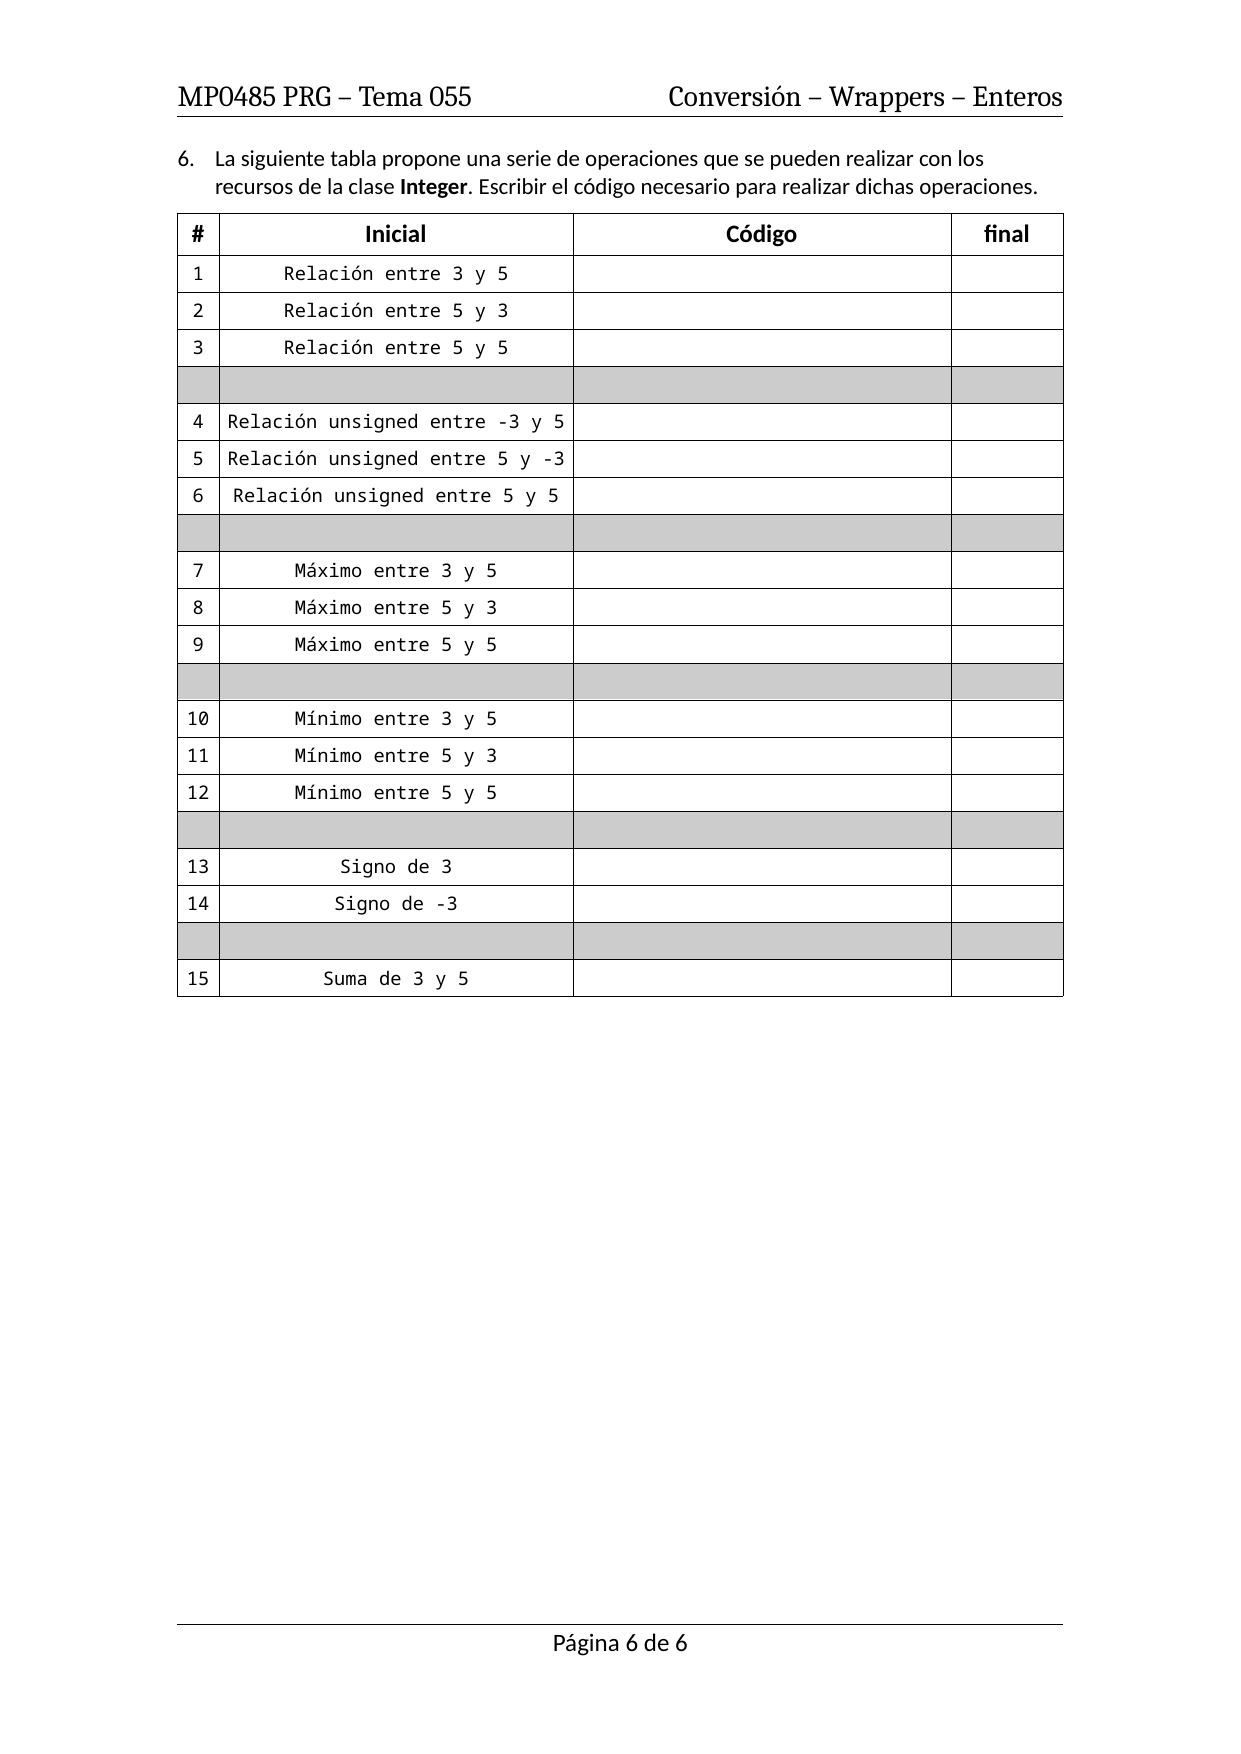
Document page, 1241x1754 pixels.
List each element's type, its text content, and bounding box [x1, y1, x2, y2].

table_cell [574, 404, 951, 440]
table_cell [178, 367, 219, 403]
table_cell [952, 330, 1063, 366]
table_cell 6 [178, 478, 219, 514]
table_cell Relación entre 3 y 5 [220, 256, 573, 292]
table_cell [574, 849, 951, 885]
table_cell [952, 589, 1063, 625]
table_cell [574, 775, 951, 811]
table_cell [574, 478, 951, 514]
table_cell 15 [178, 960, 219, 996]
table_header final [952, 214, 1063, 254]
table_cell 5 [178, 441, 219, 477]
table_header # [178, 214, 219, 254]
table_cell [178, 812, 219, 848]
table_cell Relación entre 5 y 5 [220, 330, 573, 366]
table_cell [952, 849, 1063, 885]
table_cell [574, 293, 951, 329]
table_cell [574, 330, 951, 366]
table_cell Máximo entre 5 y 3 [220, 589, 573, 625]
list La siguiente tabla propone una serie de operaciones que se pueden realizar con los recursos de la clase Integer. Escribir el código necesario para realizar dichas operaciones. [177, 144, 1063, 200]
table_cell Relación unsigned entre 5 y -3 [220, 441, 573, 477]
table_cell 13 [178, 849, 219, 885]
table_cell [220, 515, 573, 551]
table_cell [952, 886, 1063, 922]
table_cell [952, 441, 1063, 477]
table_cell Máximo entre 3 y 5 [220, 552, 573, 588]
table_cell [952, 812, 1063, 848]
table_cell [574, 886, 951, 922]
table_cell [574, 812, 951, 848]
table_header Código [574, 214, 951, 254]
table_cell Mínimo entre 3 y 5 [220, 701, 573, 737]
table_cell [952, 664, 1063, 699]
table_cell [574, 589, 951, 625]
table_cell [952, 256, 1063, 292]
table_cell Relación unsigned entre -3 y 5 [220, 404, 573, 440]
table_cell [220, 812, 573, 848]
table_cell [952, 552, 1063, 588]
table_cell [952, 626, 1063, 662]
table_cell [952, 515, 1063, 551]
table_cell [574, 960, 951, 996]
table_cell [178, 664, 219, 699]
table_cell [574, 441, 951, 477]
table_cell [952, 293, 1063, 329]
table_cell [574, 923, 951, 959]
table_cell Mínimo entre 5 y 3 [220, 738, 573, 774]
table_cell 9 [178, 626, 219, 662]
table_cell Signo de 3 [220, 849, 573, 885]
table_cell [178, 923, 219, 959]
table_cell [952, 701, 1063, 737]
table_cell [952, 923, 1063, 959]
table_cell 2 [178, 293, 219, 329]
table_header Inicial [220, 214, 573, 254]
table_cell [220, 664, 573, 699]
table_cell [952, 404, 1063, 440]
table_cell Relación unsigned entre 5 y 5 [220, 478, 573, 514]
table_cell 10 [178, 701, 219, 737]
table_cell 1 [178, 256, 219, 292]
table_cell [574, 738, 951, 774]
table_cell Signo de -3 [220, 886, 573, 922]
table_cell 7 [178, 552, 219, 588]
table_cell [952, 478, 1063, 514]
table_cell 12 [178, 775, 219, 811]
table_cell [952, 775, 1063, 811]
table_cell [574, 367, 951, 403]
table_cell Suma de 3 y 5 [220, 960, 573, 996]
table_cell 3 [178, 330, 219, 366]
table_cell [574, 626, 951, 662]
table_cell Máximo entre 5 y 5 [220, 626, 573, 662]
table_cell [952, 960, 1063, 996]
table_cell [952, 367, 1063, 403]
table_cell [574, 256, 951, 292]
table_cell 4 [178, 404, 219, 440]
table_cell [574, 515, 951, 551]
table_cell 11 [178, 738, 219, 774]
table_cell Mínimo entre 5 y 5 [220, 775, 573, 811]
table_cell 8 [178, 589, 219, 625]
table_cell [574, 701, 951, 737]
table_cell Relación entre 5 y 3 [220, 293, 573, 329]
table_cell [220, 923, 573, 959]
table_cell [952, 738, 1063, 774]
table_cell [574, 664, 951, 699]
table_cell 14 [178, 886, 219, 922]
table_cell [178, 515, 219, 551]
table_cell [574, 552, 951, 588]
table_cell [220, 367, 573, 403]
